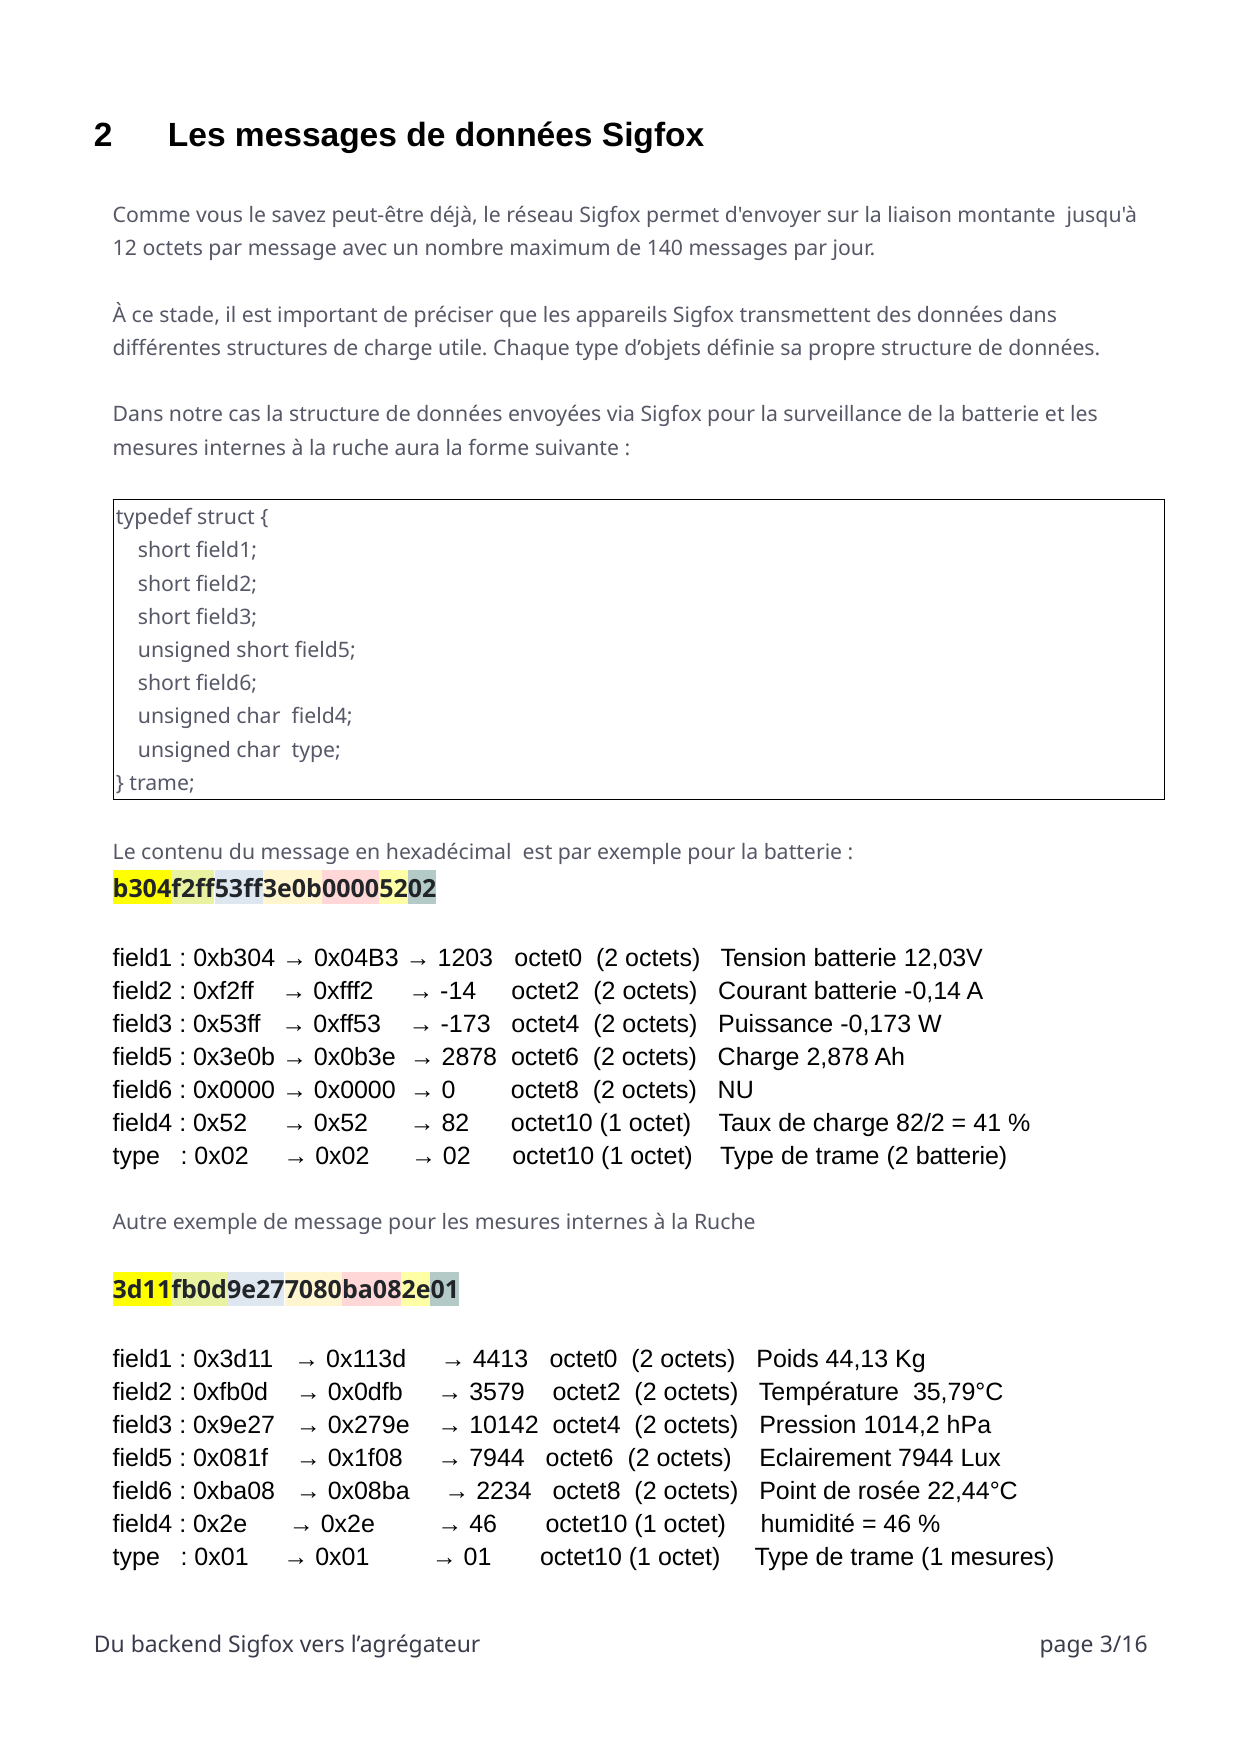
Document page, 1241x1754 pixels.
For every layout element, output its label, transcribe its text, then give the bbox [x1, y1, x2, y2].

text Dans notre cas la structure de données envoyées via Sigfox pour la surveillance de la batterie et les mesures internes à la ruche aura la forme suivante : [112, 399, 1164, 461]
text unsigned short field5; [114, 632, 1164, 664]
text field1 : 0x3d11 → 0x113d → 4413 octet0 (2 octets) Poids 44,13 Kg [112, 1344, 1164, 1373]
text Autre exemple de message pour les mesures internes à la Ruche [112, 1207, 1164, 1236]
text type : 0x01 → 0x01 → 01 octet10 (1 octet) Type de trame (1 mesures) [112, 1542, 1164, 1571]
text field5 : 0x081f → 0x1f08 → 7944 octet6 (2 octets) Eclairement 7944 Lux [112, 1443, 1164, 1472]
text b304f2ff53ff3e0b00005202 [112, 870, 1164, 904]
text short field2; [114, 565, 1164, 597]
text unsigned char field4; [114, 698, 1164, 730]
text short field6; [114, 665, 1164, 697]
text typedef struct { [114, 500, 1164, 531]
text 3d11fb0d9e277080ba082e01 [112, 1272, 1164, 1306]
text unsigned char type; [114, 731, 1164, 763]
text field6 : 0x0000 → 0x0000 → 0 octet8 (2 octets) NU [112, 1075, 1164, 1103]
text field2 : 0xf2ff → 0xfff2 → -14 octet2 (2 octets) Courant batterie -0,14 A [112, 976, 1164, 1004]
text type : 0x02 → 0x02 → 02 octet10 (1 octet) Type de trame (2 batterie) [112, 1141, 1164, 1169]
text } trame; [114, 764, 1164, 799]
text Le contenu du message en hexadécimal est par exemple pour la batterie : [112, 837, 1164, 866]
text short field3; [114, 598, 1164, 630]
text field6 : 0xba08 → 0x08ba → 2234 octet8 (2 octets) Point de rosée 22,44°C [112, 1476, 1164, 1505]
subtitle Les messages de données Sigfox [94, 115, 1164, 154]
text À ce stade, il est important de préciser que les appareils Sigfox transmettent des données dans différentes structures de charge utile. Chaque type d’objets définie sa propre structure de données. [112, 299, 1164, 362]
text short field1; [114, 532, 1164, 564]
text field2 : 0xfb0d → 0x0dfb → 3579 octet2 (2 octets) Température 35,79°C [112, 1377, 1164, 1406]
text field5 : 0x3e0b → 0x0b3e → 2878 octet6 (2 octets) Charge 2,878 Ah [112, 1042, 1164, 1071]
text field4 : 0x2e → 0x2e → 46 octet10 (1 octet) humidité = 46 % [112, 1509, 1164, 1538]
text field4 : 0x52 → 0x52 → 82 octet10 (1 octet) Taux de charge 82/2 = 41 % [112, 1108, 1164, 1137]
text field3 : 0x9e27 → 0x279e → 10142 octet4 (2 octets) Pression 1014,2 hPa [112, 1410, 1164, 1439]
text field3 : 0x53ff → 0xff53 → -173 octet4 (2 octets) Puissance -0,173 W [112, 1009, 1164, 1037]
text Comme vous le savez peut-être déjà, le réseau Sigfox permet d'envoyer sur la liaison montante jusqu'à 12 octets par message avec un nombre maximum de 140 messages par jour. [112, 200, 1164, 262]
text field1 : 0xb304 → 0x04B3 → 1203 octet0 (2 octets) Tension batterie 12,03V [112, 943, 1164, 971]
